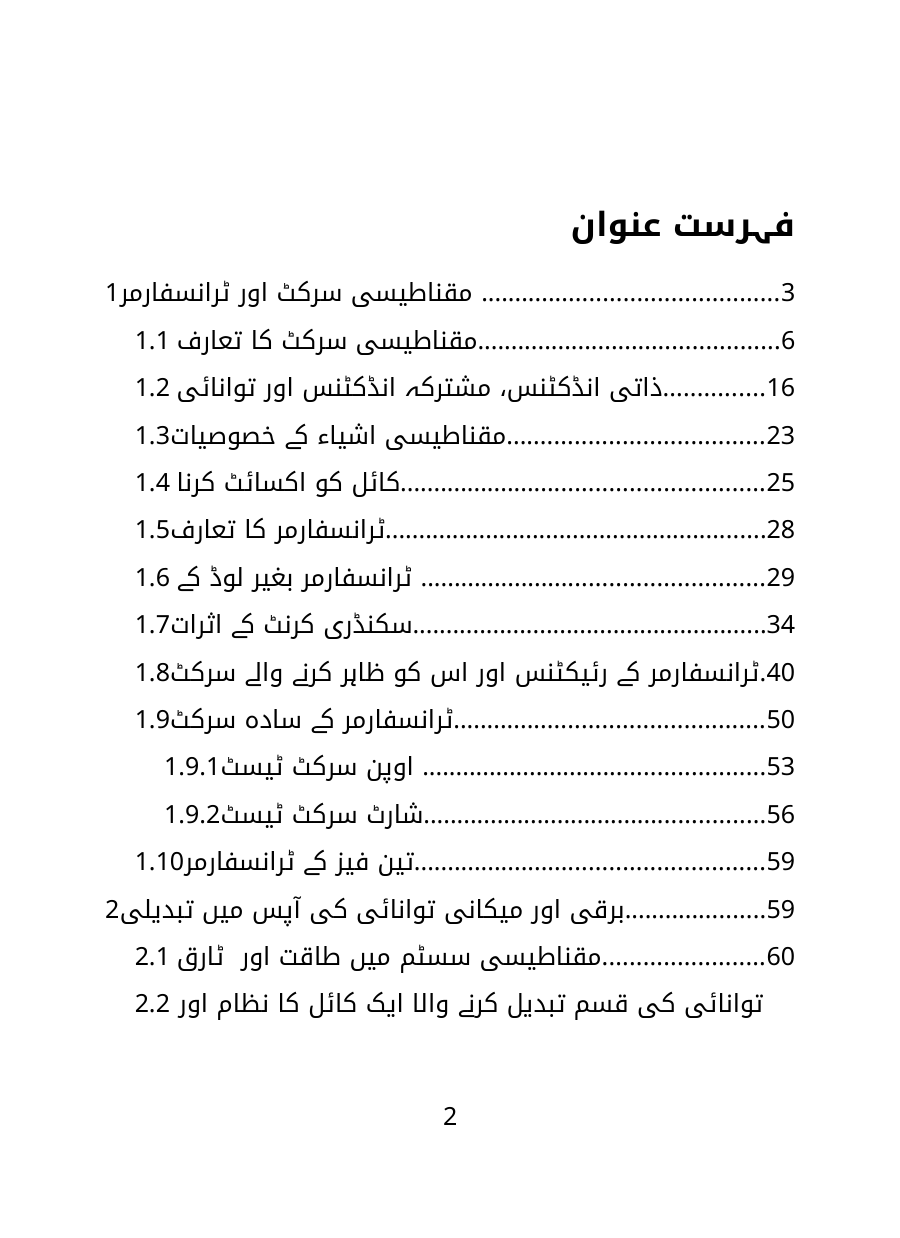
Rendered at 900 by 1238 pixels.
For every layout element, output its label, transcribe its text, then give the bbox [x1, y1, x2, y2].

subtitle فہرست عنوان [105, 194, 795, 257]
text 2.1 مقناطیسی سسٹم میں طاقت اور ٹارق 60 [134, 933, 795, 981]
text 1.6 ٹرانسفارمر بغیر لوڈ کے 29 [134, 554, 795, 602]
text 1.7سکنڈری کرنٹ کے اثرات 34 [134, 602, 795, 649]
text 1.4 کائل کو اکسائٹ کرنا 25 [134, 459, 795, 507]
text 1.1 مقناطیسی سرکٹ کا تعارف 6 [134, 317, 795, 364]
text 1.5ٹرانسفارمر کا تعارف 28 [134, 507, 795, 554]
text 2برقی اور میکانی توانائی کی آپس میں تبدیلی 59 [105, 886, 795, 933]
text 1.9ٹرانسفارمر کے سادہ سرکٹ 50 [134, 696, 795, 744]
text 1.8ٹرانسفارمر کے رئیکٹنس اور اس کو ظاہر کرنے والے سرکٹ 40 [134, 649, 795, 696]
text 1.9.2شارٹ سرکٹ ٹیسٹ 56 [164, 791, 795, 838]
text 1.2 ذاتی انڈکٹنس، مشترکہ انڈکٹنس اور توانائی 16 [134, 364, 795, 412]
text 2.2توانائی کی قسم تبدیل کرنے والا ایک کائل کا نظام اور اس میں طاقت پیدا کرنے اور توانائی سٹور کرنے کی صلاحیت 71 [134, 981, 795, 1028]
text 1.10تین فیز کے ٹرانسفارمر 59 [134, 838, 795, 886]
text 1مقناطیسی سرکٹ اور ٹرانسفارمر 3 [105, 270, 795, 317]
text 1.9.1اوپن سرکٹ ٹیسٹ 53 [164, 744, 795, 791]
text 1.3مقناطیسی اشیاء کے خصوصیات 23 [134, 412, 795, 459]
